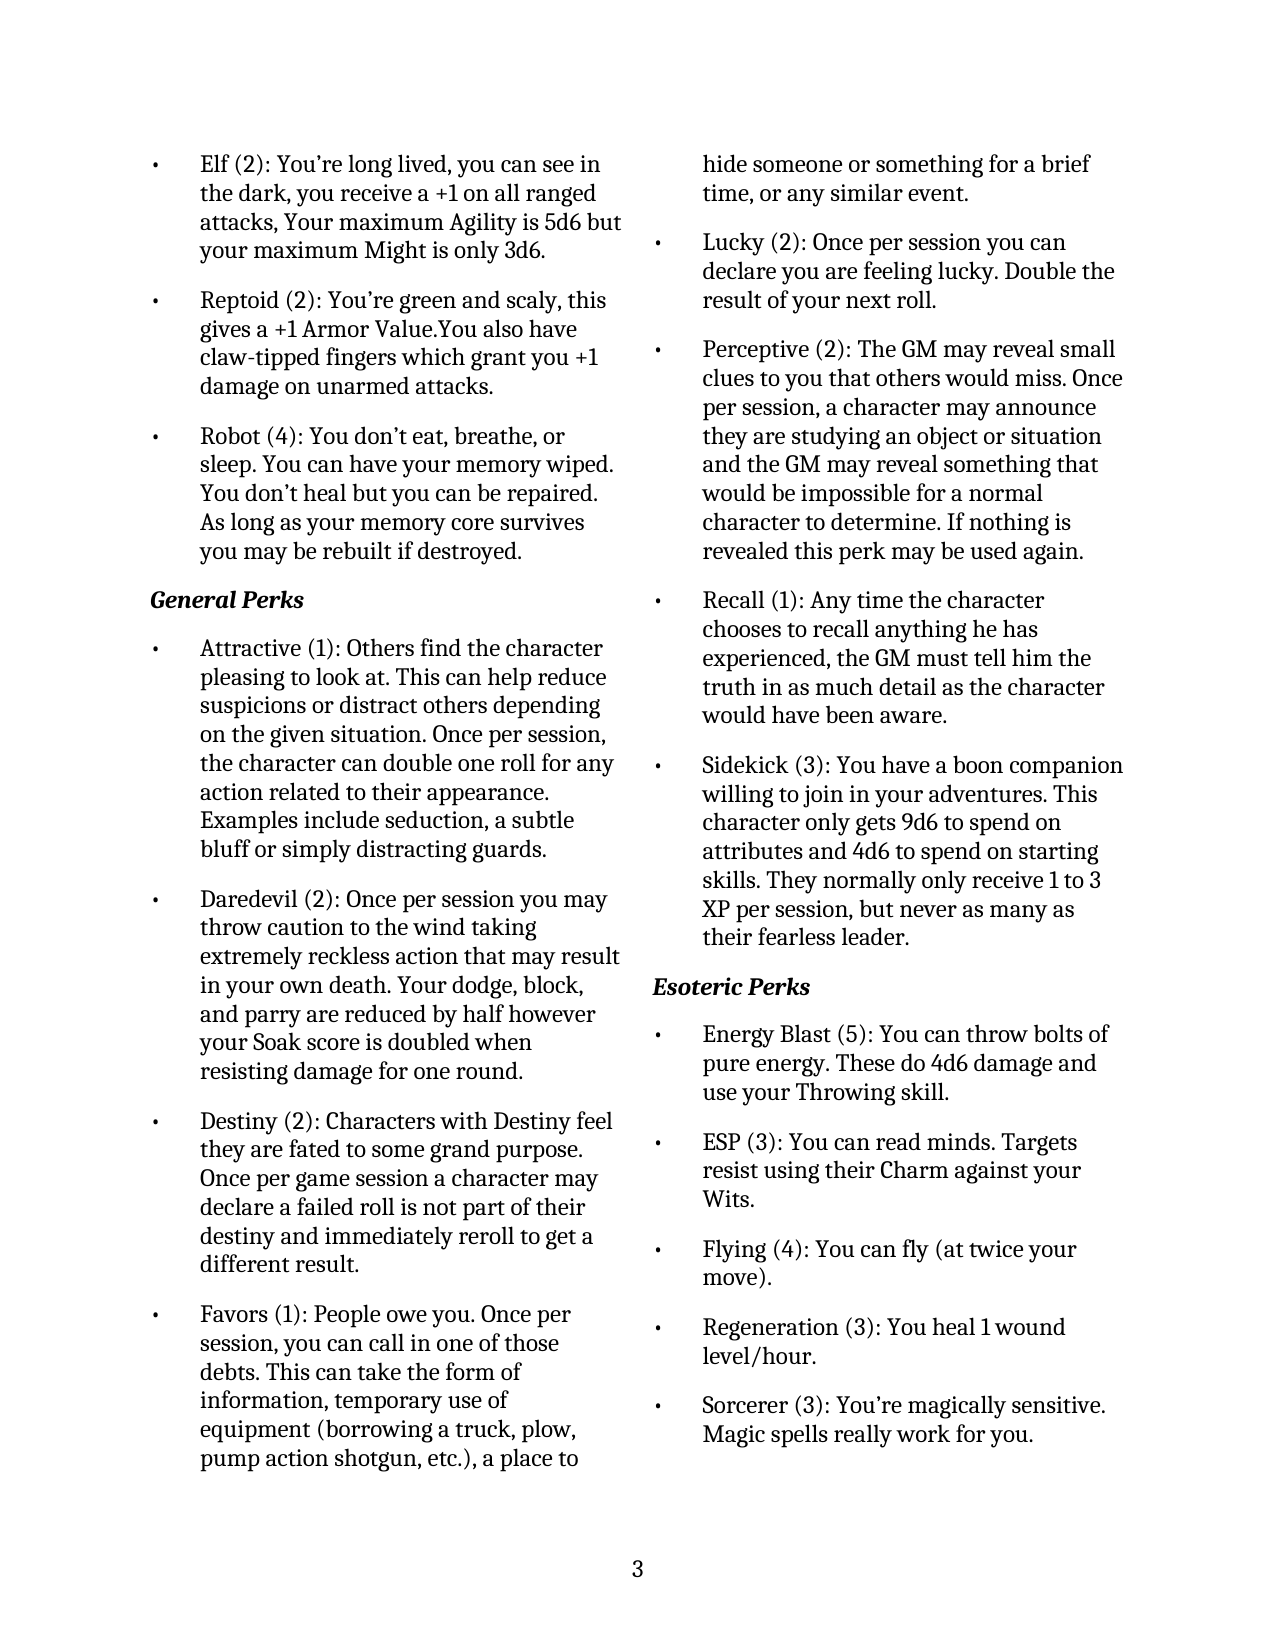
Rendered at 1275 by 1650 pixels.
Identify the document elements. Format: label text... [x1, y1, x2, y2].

list Flying (4): You can fly (at twice your move). [652, 1234, 1125, 1292]
list Favors (1): People owe you. Once per session, you can call in one of those debts. This can take the form of information, temporary use of equipment (borrowing a truck, plow, pump action shotgun, etc.), a place to [150, 1300, 622, 1472]
text General Perks [150, 586, 622, 615]
list Regeneration (3): You heal 1 wound level/hour. [652, 1313, 1125, 1370]
list Sidekick (3): You have a boon companion willing to join in your adventures. This character only gets 9d6 to spend on attributes and 4d6 to spend on starting skills. They normally only receive 1 to 3 XP per session, but never as many as their fearless leader. [652, 751, 1125, 952]
list Lucky (2): Once per session you can declare you are feeling lucky. Double the result of your next roll. [652, 228, 1125, 314]
list Robot (4): You don’t eat, breathe, or sleep. You can have your memory wiped. You don’t heal but you can be repaired. As long as your memory core survives you may be rebuilt if destroyed. [150, 422, 622, 565]
list Sorcerer (3): You’re magically sensitive. Magic spells really work for you. [652, 1391, 1125, 1449]
list Reptoid (2): You’re green and scaly, this gives a +1 Armor Value.You also have claw-tipped fingers which grant you +1 damage on unarmed attacks. [150, 286, 622, 401]
list Attractive (1): Others find the character pleasing to look at. This can help reduce suspicions or distract others depending on the given situation. Once per session, the character can double one roll for any action related to their appearance. Examples include seduction, a subtle bluff or simply distracting guards. [150, 634, 622, 864]
text Esoteric Perks [652, 973, 1125, 1002]
list Recall (1): Any time the character chooses to recall anything he has experienced, the GM must tell him the truth in as much detail as the character would have been aware. [652, 586, 1125, 730]
list Energy Blast (5): You can throw bolts of pure energy. These do 4d6 damage and use your Throwing skill. [652, 1020, 1125, 1107]
list hide someone or something for a brief time, or any similar event. [652, 150, 1125, 207]
list ESP (3): You can read minds. Targets resist using their Charm against your Wits. [652, 1127, 1125, 1214]
list Destiny (2): Characters with Destiny feel they are fated to some grand purpose. Once per game session a character may declare a failed roll is not part of their destiny and immediately reroll to get a different result. [150, 1107, 622, 1279]
list Daredevil (2): Once per session you may throw caution to the wind taking extremely reckless action that may result in your own death. Your dodge, block, and parry are reduced by half however your Soak score is doubled when resisting damage for one round. [150, 884, 622, 1086]
list Perceptive (2): The GM may reveal small clues to you that others would miss. Once per session, a character may announce they are studying an object or situation and the GM may reveal something that would be impossible for a normal character to determine. If nothing is revealed this perk may be used again. [652, 335, 1125, 565]
list Elf (2): You’re long lived, you can see in the dark, you receive a +1 on all ranged attacks, Your maximum Agility is 5d6 but your maximum Might is only 3d6. [150, 150, 622, 265]
